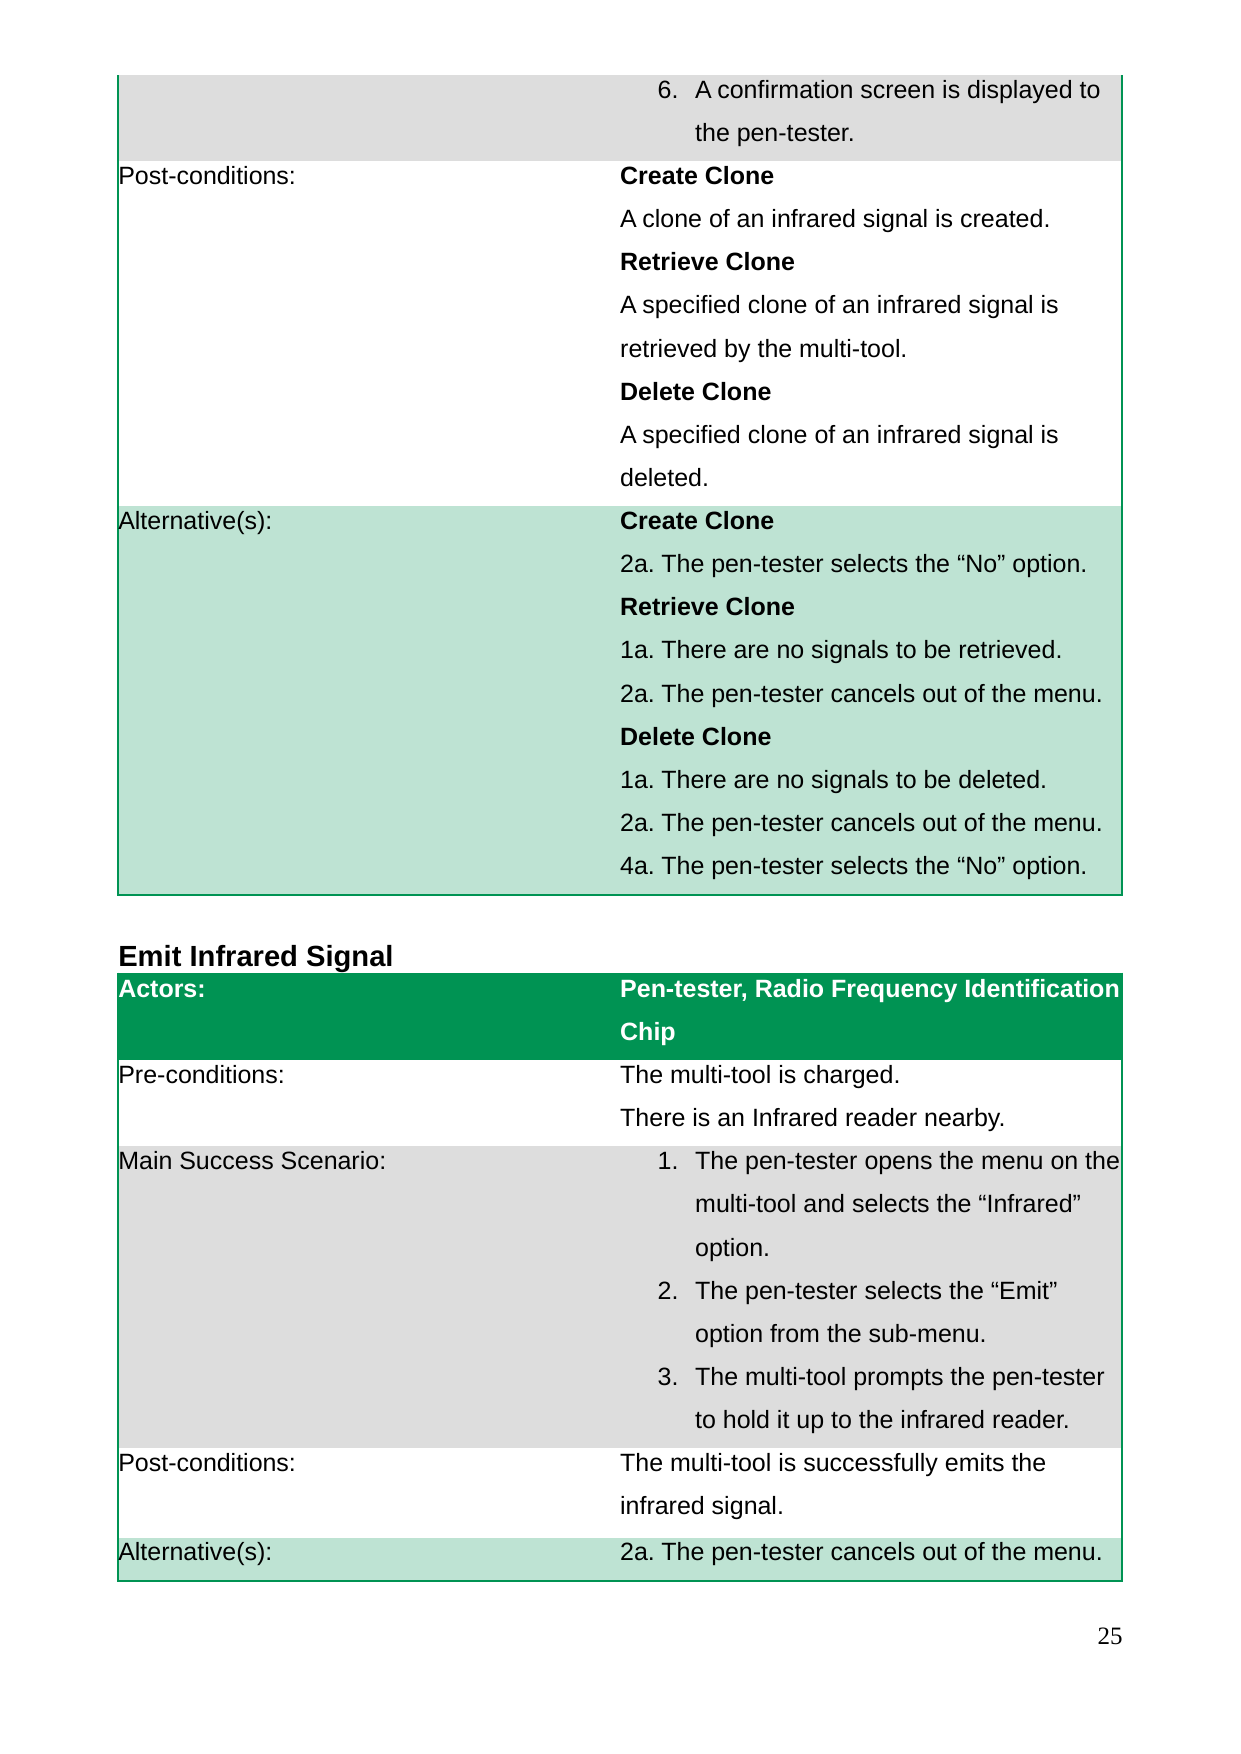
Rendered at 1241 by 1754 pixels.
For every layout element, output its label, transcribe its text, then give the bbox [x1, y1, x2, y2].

table_cell Post-conditions: [119, 1448, 620, 1537]
table_cell 2a. The pen-tester cancels out of the menu. [620, 1538, 1121, 1580]
subtitle Emit Infrared Signal [118, 939, 1122, 972]
table_header Actors: [119, 974, 620, 1060]
table_cell The multi-tool is successfully emits the infrared signal. [620, 1448, 1121, 1537]
table_cell Alternative(s): [119, 1538, 620, 1580]
table_cell Alternative(s): [119, 506, 620, 894]
table_cell Main Success Scenario: [119, 1146, 620, 1448]
table_cell Create Clone The pen-tester is prompted by the multi-tool to create clone of the infrared signal. The pen-tester selects the “Yes” option. Retrieve Clone The multi-tool retrieves the names of all cloned signals stored on the device and lists them by creation date. The pen-tester selects which clone they wish to view from the menu. The multi-tool retrieves the cloned signal from storage and displays the details to the pen-tester. Delete Clone The multi-tool retrieves the names of all cloned signals stored on the device and lists them by creation date. The pen-tester selects which signal they wish to delete from the menu. The multi-tool prompts the pen-tester to confirm deletion. The pen-tester selects the “Yes” option. The multi-tool deletes the signal from storage. A confirmation screen is displayed to the pen-tester. [620, 75, 1121, 161]
table_cell Create Clone A clone of an infrared signal is created. Retrieve Clone A specified clone of an infrared signal is retrieved by the multi-tool. Delete Clone A specified clone of an infrared signal is deleted. [620, 161, 1121, 506]
table_cell Create Clone 2a. The pen-tester selects the “No” option. Retrieve Clone 1a. There are no signals to be retrieved. 2a. The pen-tester cancels out of the menu. Delete Clone 1a. There are no signals to be deleted. 2a. The pen-tester cancels out of the menu. 4a. The pen-tester selects the “No” option. [620, 506, 1121, 894]
table_cell The pen-tester opens the menu on the multi-tool and selects the “Infrared” option. The pen-tester selects the “Emit” option from the sub-menu. The multi-tool prompts the pen-tester to hold it up to the infrared reader. [620, 1146, 1121, 1448]
table_cell [119, 75, 620, 161]
table_cell The multi-tool is charged. There is an Infrared reader nearby. [620, 1060, 1121, 1146]
table_header Pen-tester, Radio Frequency Identification Chip [620, 974, 1121, 1060]
table_cell Pre-conditions: [119, 1060, 620, 1146]
table_cell Post-conditions: [119, 161, 620, 506]
